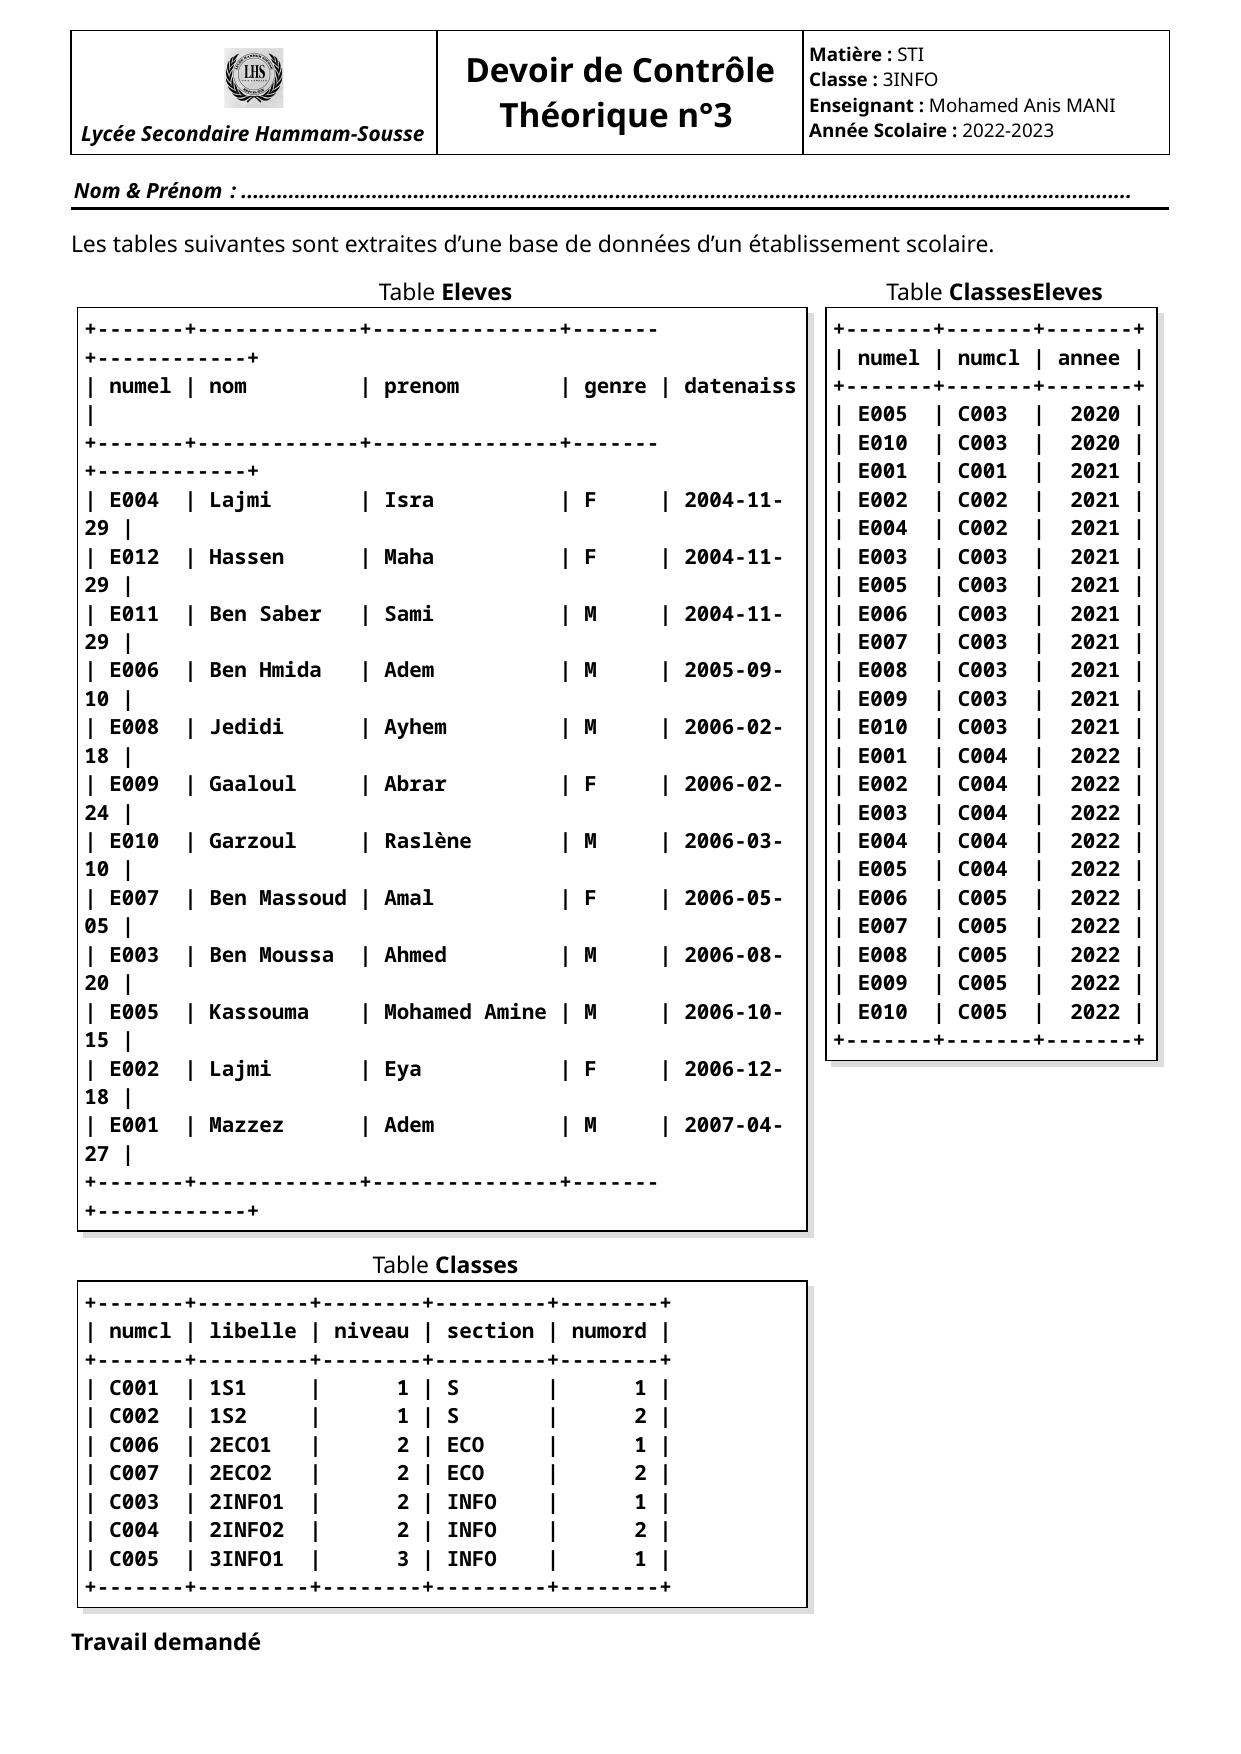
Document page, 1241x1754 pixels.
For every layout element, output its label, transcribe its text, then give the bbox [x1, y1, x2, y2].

table_header Table Eleves +-------+-------------+---------------+-------+------------+ | numel | nom | prenom | genre | datenaiss | +-------+-------------+---------------+-------+------------+ | E004 | Lajmi | Isra | F | 2004-11-29 | | E012 | Hassen | Maha | F | 2004-11-29 | | E011 | Ben Saber | Sami | M | 2004-11-29 | | E006 | Ben Hmida | Adem | M | 2005-09-10 | | E008 | Jedidi | Ayhem | M | 2006-02-18 | | E009 | Gaaloul | Abrar | F | 2006-02-24 | | E010 | Garzoul | Raslène | M | 2006-03-10 | | E007 | Ben Massoud | Amal | F | 2006-05-05 | | E003 | Ben Moussa | Ahmed | M | 2006-08-20 | | E005 | Kassouma | Mohamed Amine | M | 2006-10-15 | | E002 | Lajmi | Eya | F | 2006-12-18 | | E001 | Mazzez | Adem | M | 2007-04-27 | +-------+-------------+---------------+-------+------------+ [71, 270, 819, 1243]
text Les tables suivantes sont extraites d’une base de données d’un établissement scolaire. [71, 228, 1169, 259]
table_cell Table Classes +-------+---------+--------+---------+--------+ | numcl | libelle | niveau | section | numord | +-------+---------+--------+---------+--------+ | C001 | 1S1 | 1 | S | 1 | | C002 | 1S2 | 1 | S | 2 | | C006 | 2ECO1 | 2 | ECO | 1 | | C007 | 2ECO2 | 2 | ECO | 2 | | C003 | 2INFO1 | 2 | INFO | 1 | | C004 | 2INFO2 | 2 | INFO | 2 | | C005 | 3INFO1 | 3 | INFO | 1 | +-------+---------+--------+---------+--------+ [71, 1244, 819, 1620]
table_header Table ClassesEleves +-------+-------+-------+ | numel | numcl | annee | +-------+-------+-------+ | E005 | C003 | 2020 | | E010 | C003 | 2020 | | E001 | C001 | 2021 | | E002 | C002 | 2021 | | E004 | C002 | 2021 | | E003 | C003 | 2021 | | E005 | C003 | 2021 | | E006 | C003 | 2021 | | E007 | C003 | 2021 | | E008 | C003 | 2021 | | E009 | C003 | 2021 | | E010 | C003 | 2021 | | E001 | C004 | 2022 | | E002 | C004 | 2022 | | E003 | C004 | 2022 | | E004 | C004 | 2022 | | E005 | C004 | 2022 | | E006 | C005 | 2022 | | E007 | C005 | 2022 | | E008 | C005 | 2022 | | E009 | C005 | 2022 | | E010 | C005 | 2022 | +-------+-------+-------+ [820, 270, 1169, 1620]
text Travail demandé [71, 1626, 1169, 1657]
